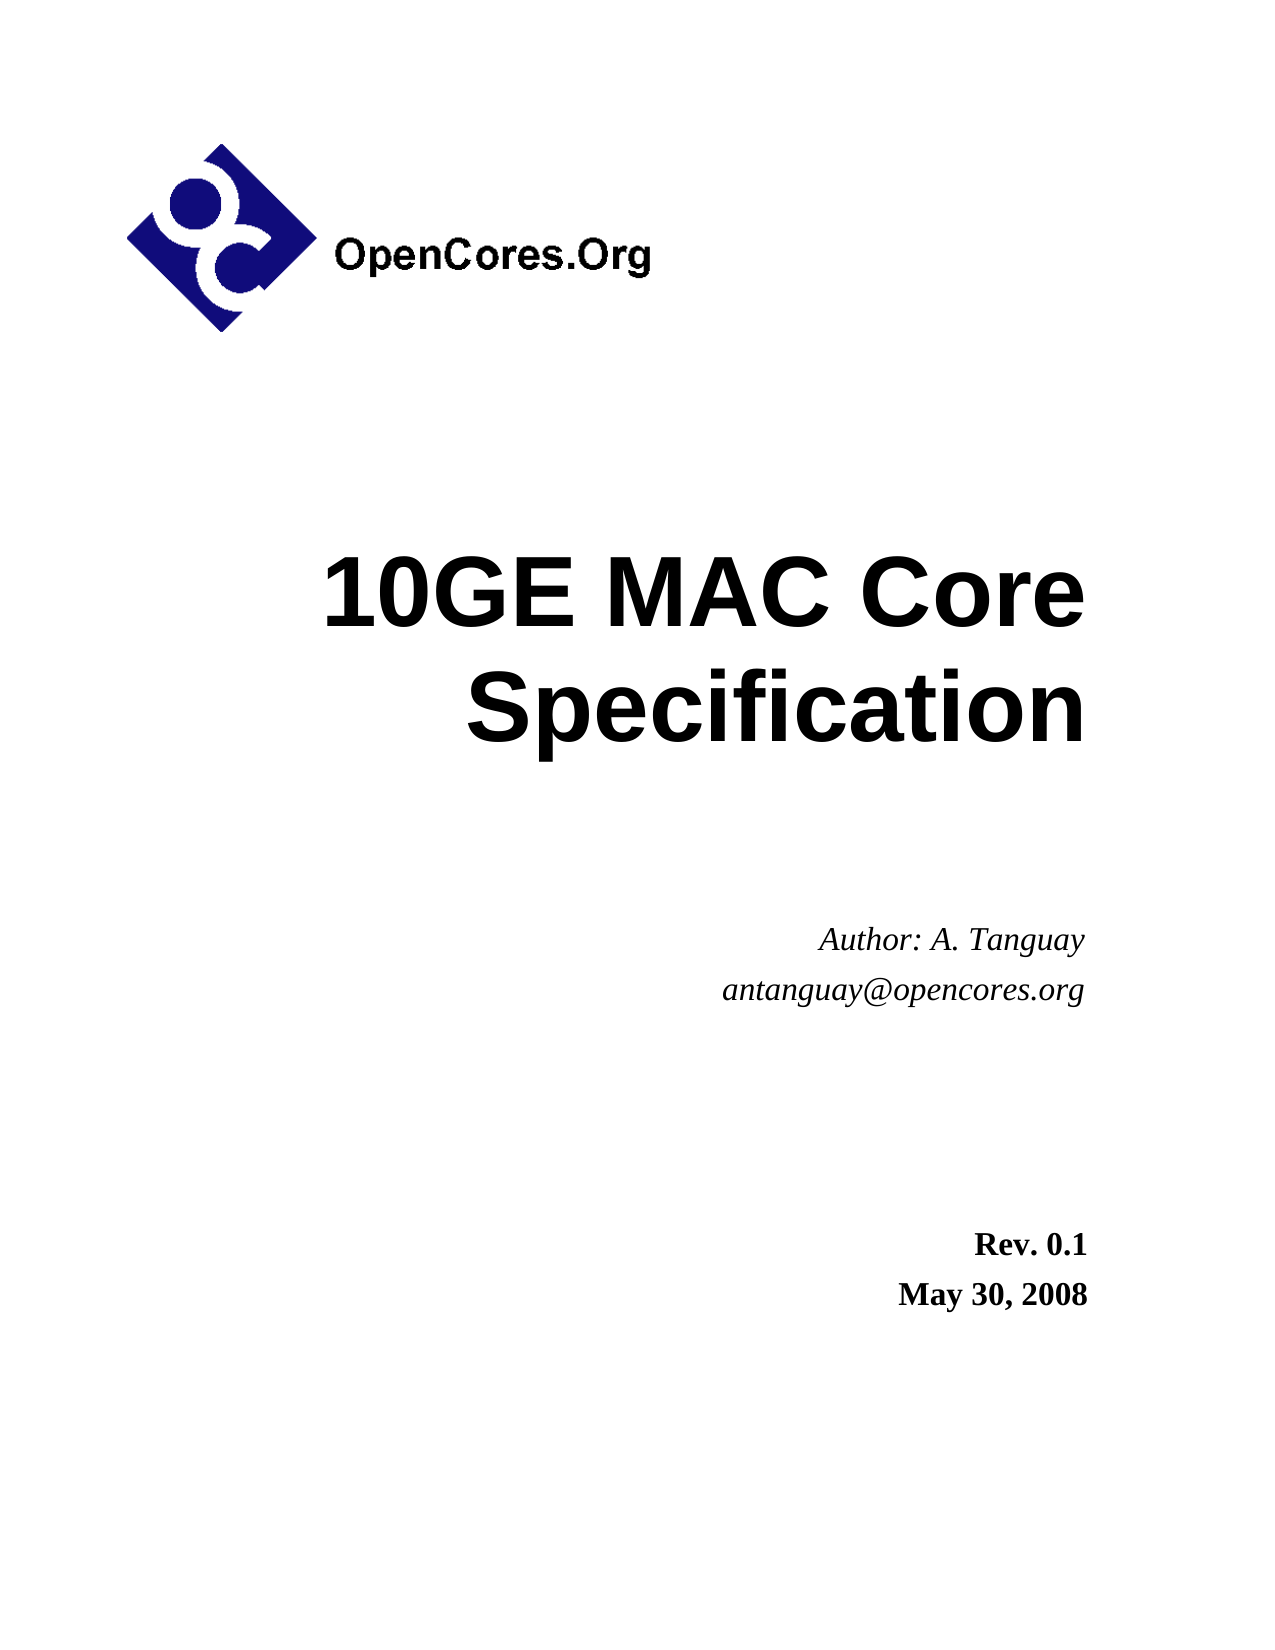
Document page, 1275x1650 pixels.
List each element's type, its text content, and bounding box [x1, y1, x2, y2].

text Rev. 0.1 [187, 1224, 1088, 1262]
title 10GE MAC Core Specification [187, 533, 1088, 763]
text May 30, 2008 [187, 1274, 1088, 1313]
text antanguay@opencores.org [187, 969, 1088, 1008]
text Author: A. Tanguay [187, 919, 1088, 957]
